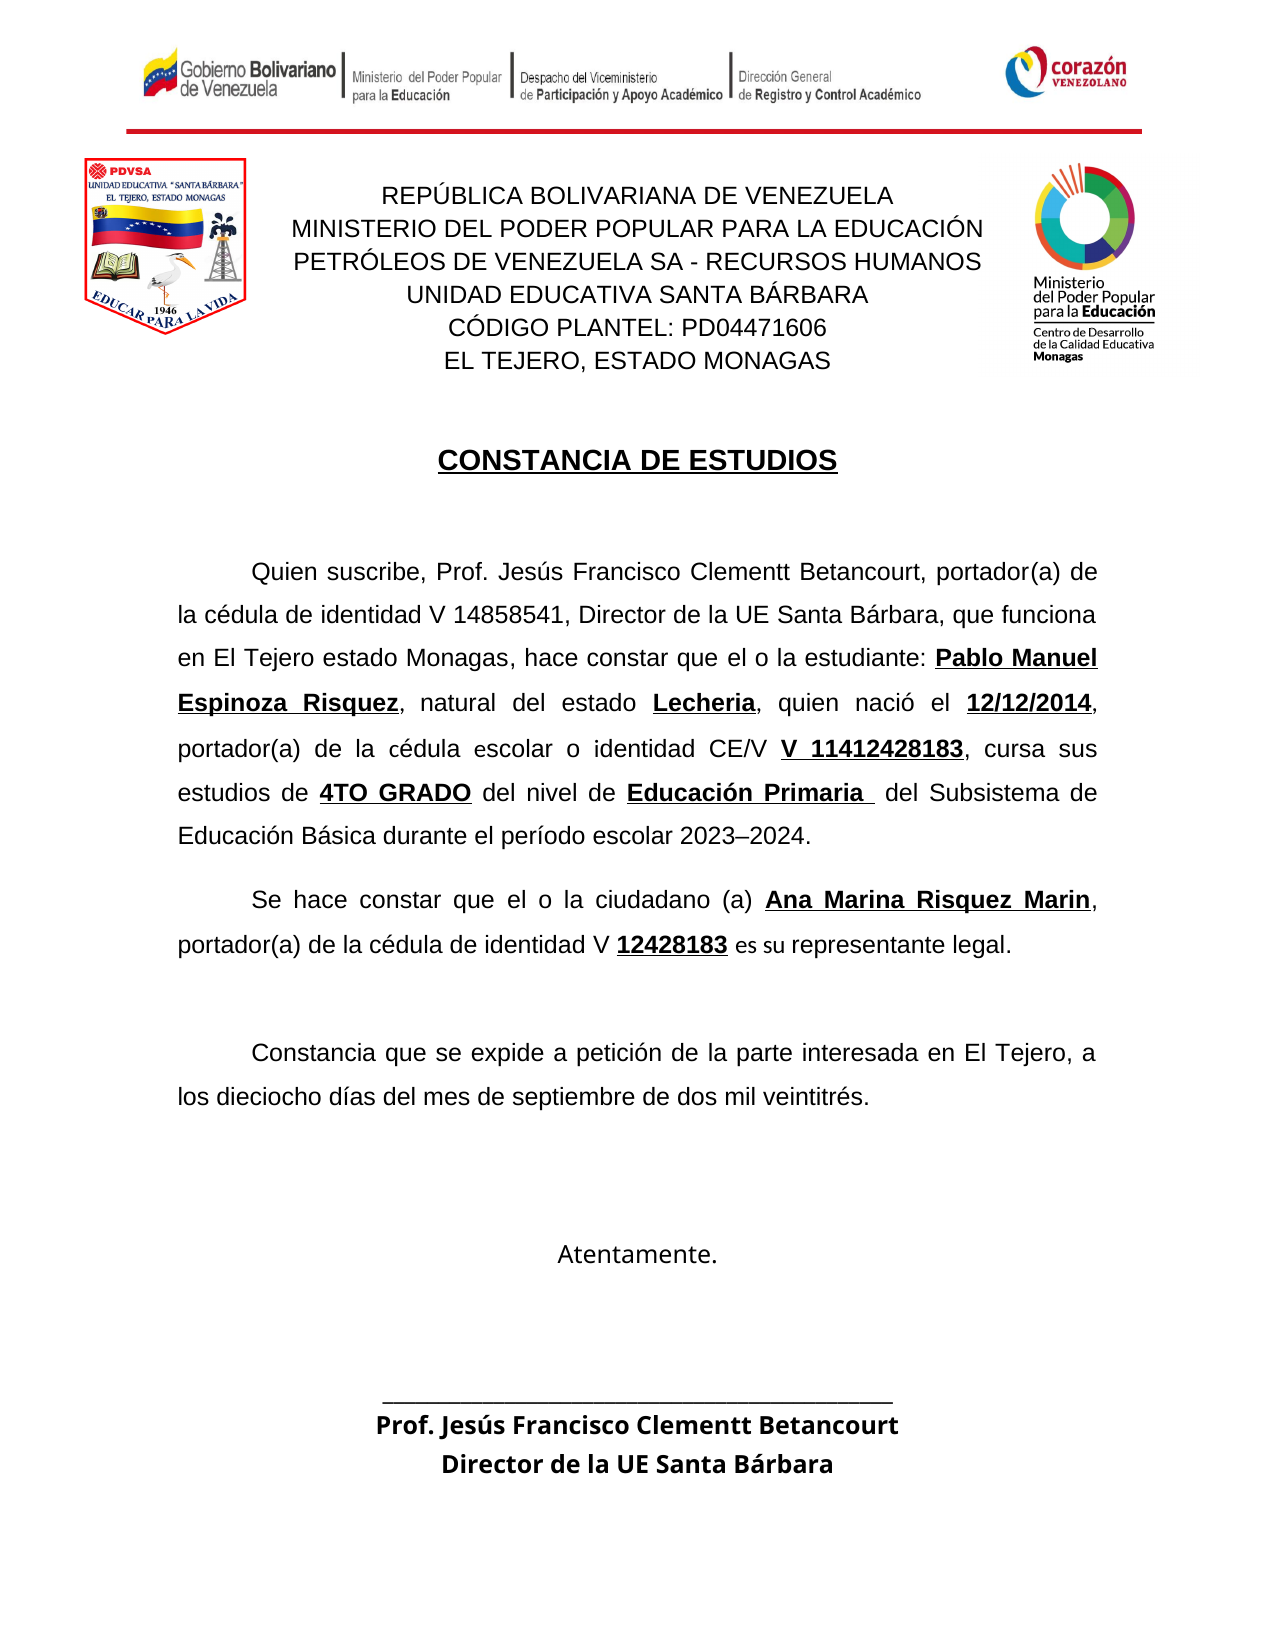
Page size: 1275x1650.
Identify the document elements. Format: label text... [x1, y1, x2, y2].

text Constancia que se expide a petición de la parte interesada en El Tejero, a los dieciocho días del mes de septiembre de dos mil veintitrés. [177, 1038, 1098, 1110]
subtitle CONSTANCIA DE ESTUDIOS [177, 443, 1098, 476]
text ______________________________________________ [177, 1373, 1098, 1407]
picture [126, 11, 1142, 134]
text Atentamente. [177, 1237, 1098, 1271]
text UNIDAD EDUCATIVA SANTA BÁRBARA [252, 280, 978, 308]
text Director de la UE Santa Bárbara [177, 1447, 1098, 1481]
text Se hace constar que el o la ciudadano (a) Ana Marina Risquez Marin, portador(a) de la cédula de identidad V 12428183 es su representante legal. [177, 885, 1098, 959]
text EL TEJERO, ESTADO MONAGAS [177, 346, 978, 374]
picture [79, 158, 252, 335]
text Quien suscribe, Prof. Jesús Francisco Clementt Betancourt, portador(a) de la cédula de identidad V 14858541, Director de la UE Santa Bárbara, que funciona en El Tejero estado Monagas, hace constar que el o la estudiante: Pablo Manuel Espinoza Risquez, natural del estado Lecheria, quien nació el 12/12/2014, portador(a) de la cédula escolar o identidad CE/V V 11412428183, cursa sus estudios de 4TO GRADO del nivel de Educación Primaria del Subsistema de Educación Básica durante el período escolar 2023–2024. [177, 557, 1098, 849]
subtitle MINISTERIO DEL PODER POPULAR PARA LA EDUCACIÓN [252, 214, 978, 242]
text CÓDIGO PLANTEL: PD04471606 [177, 313, 978, 341]
text Prof. Jesús Francisco Clementt Betancourt [177, 1407, 1098, 1441]
subtitle REPÚBLICA BOLIVARIANA DE VENEZUELA [252, 181, 978, 209]
picture [978, 153, 1200, 377]
subtitle PETRÓLEOS DE VENEZUELA SA - RECURSOS HUMANOS [252, 247, 978, 275]
